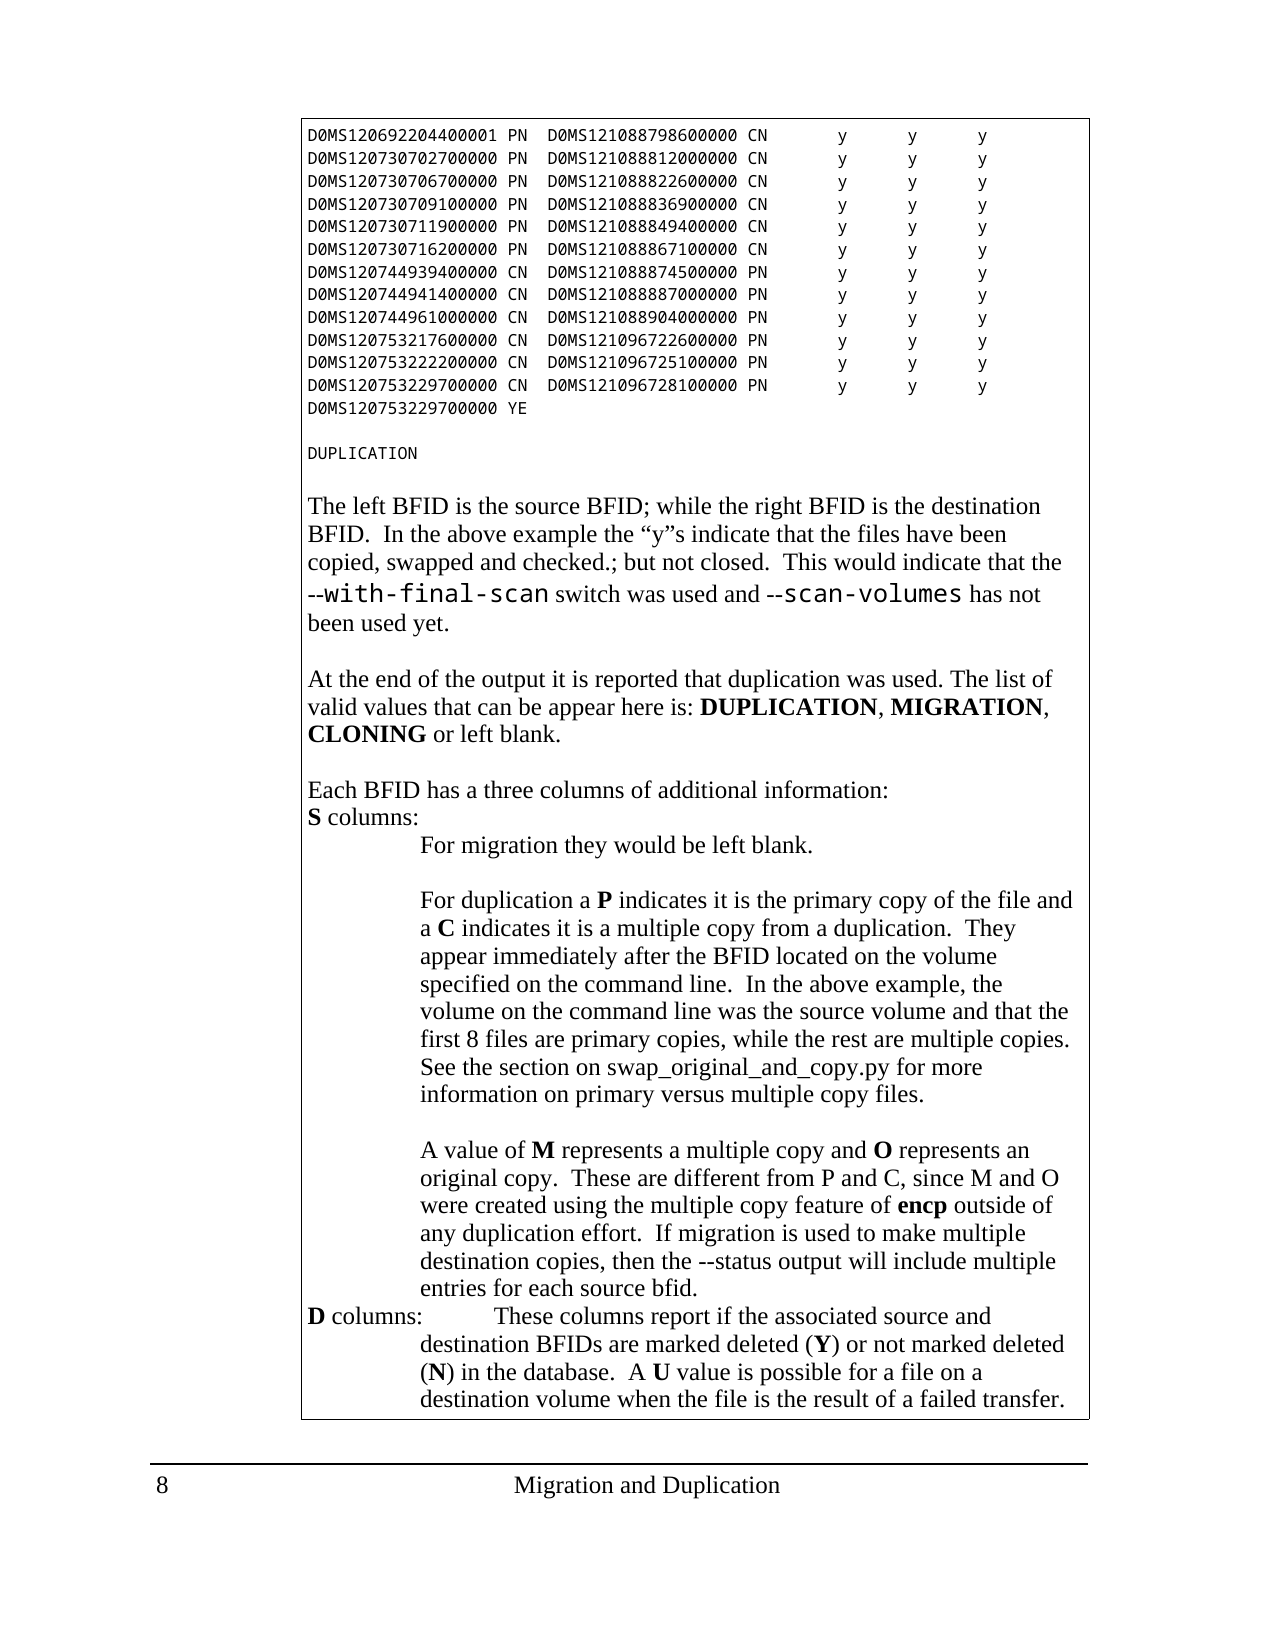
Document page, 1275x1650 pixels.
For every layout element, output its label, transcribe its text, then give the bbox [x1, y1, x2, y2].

table_cell D0MS120692204400001 PN D0MS121088798600000 CN y y y D0MS120730702700000 PN D0MS121088812000000 CN y y y D0MS120730706700000 PN D0MS121088822600000 CN y y y D0MS120730709100000 PN D0MS121088836900000 CN y y y D0MS120730711900000 PN D0MS121088849400000 CN y y y D0MS120730716200000 PN D0MS121088867100000 CN y y y D0MS120744939400000 CN D0MS121088874500000 PN y y y D0MS120744941400000 CN D0MS121088887000000 PN y y y D0MS120744961000000 CN D0MS121088904000000 PN y y y D0MS120753217600000 CN D0MS121096722600000 PN y y y D0MS120753222200000 CN D0MS121096725100000 PN y y y D0MS120753229700000 CN D0MS121096728100000 PN y y y D0MS120753229700000 YE DUPLICATION The left BFID is the source BFID; while the right BFID is the destination BFID. In the above example the “y”s indicate that the files have been copied, swapped and checked.; but not closed. This would indicate that the ‑‑with‑final‑scan switch was used and ‑‑scan‑volumes has not been used yet. At the end of the output it is reported that duplication was used. The list of valid values that can be appear here is: DUPLICATION, MIGRATION, CLONING or left blank. Each BFID has a three columns of additional information: S columns: For migration they would be left blank. For duplication a P indicates it is the primary copy of the file and a C indicates it is a multiple copy from a duplication. They appear immediately after the BFID located on the volume specified on the command line. In the above example, the volume on the command line was the source volume and that the first 8 files are primary copies, while the rest are multiple copies. See the section on swap_original_and_copy.py for more information on primary versus multiple copy files. A value of M represents a multiple copy and O represents an original copy. These are different from P and C, since M and O were created using the multiple copy feature of encp outside of any duplication effort. If migration is used to make multiple destination copies, then the ‑‑status output will include multiple entries for each source bfid. D columns: These columns report if the associated source and destination BFIDs are marked deleted (Y) or not marked deleted (N) in the database. A U value is possible for a file on a destination volume when the file is the result of a failed transfer. [302, 119, 1089, 1419]
